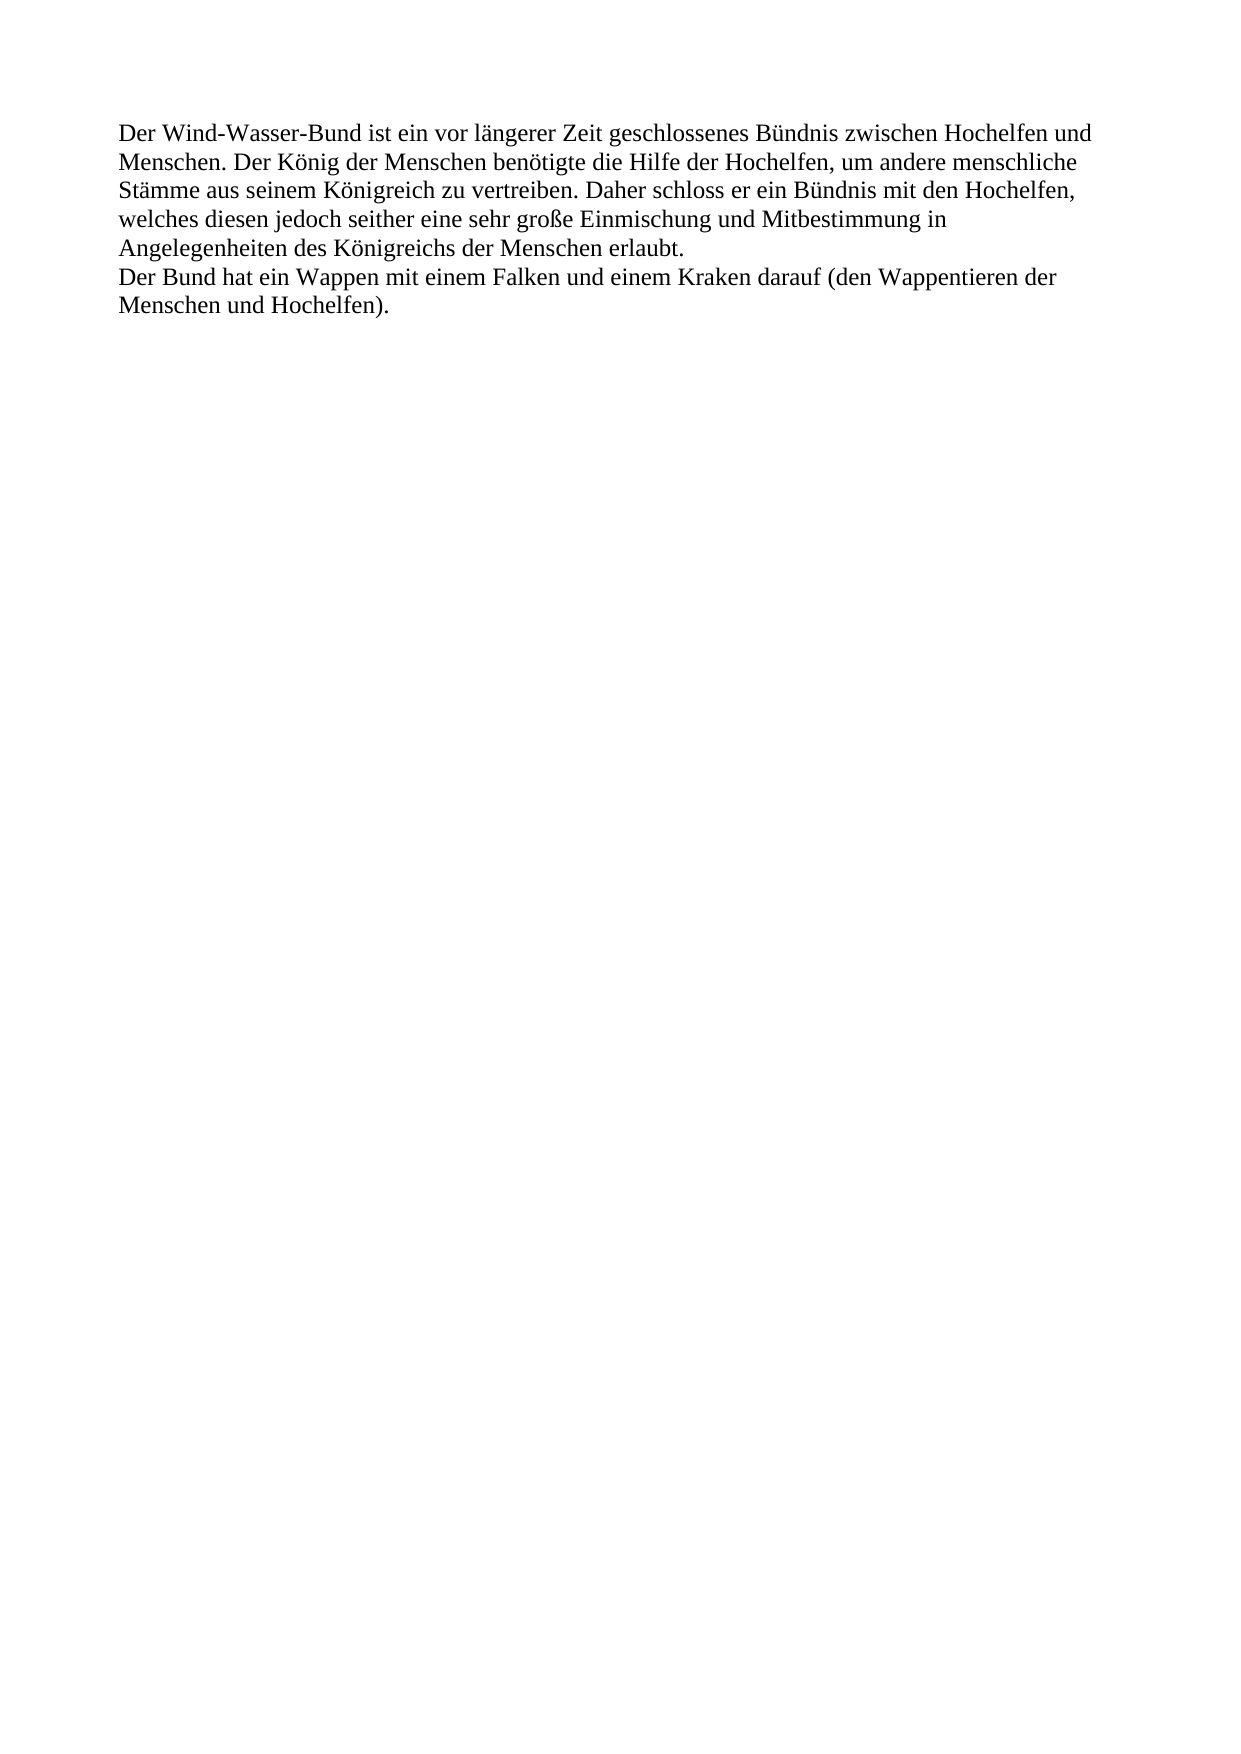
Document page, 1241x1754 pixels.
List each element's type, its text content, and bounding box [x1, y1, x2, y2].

text Der Wind-Wasser-Bund ist ein vor längerer Zeit geschlossenes Bündnis zwischen Hochelfen und Menschen. Der König der Menschen benötigte die Hilfe der Hochelfen, um andere menschliche Stämme aus seinem Königreich zu vertreiben. Daher schloss er ein Bündnis mit den Hochelfen, welches diesen jedoch seither eine sehr große Einmischung und Mitbestimmung in Angelegenheiten des Königreichs der Menschen erlaubt. [118, 118, 1122, 262]
text Der Bund hat ein Wappen mit einem Falken und einem Kraken darauf (den Wappentieren der Menschen und Hochelfen). [118, 262, 1122, 319]
